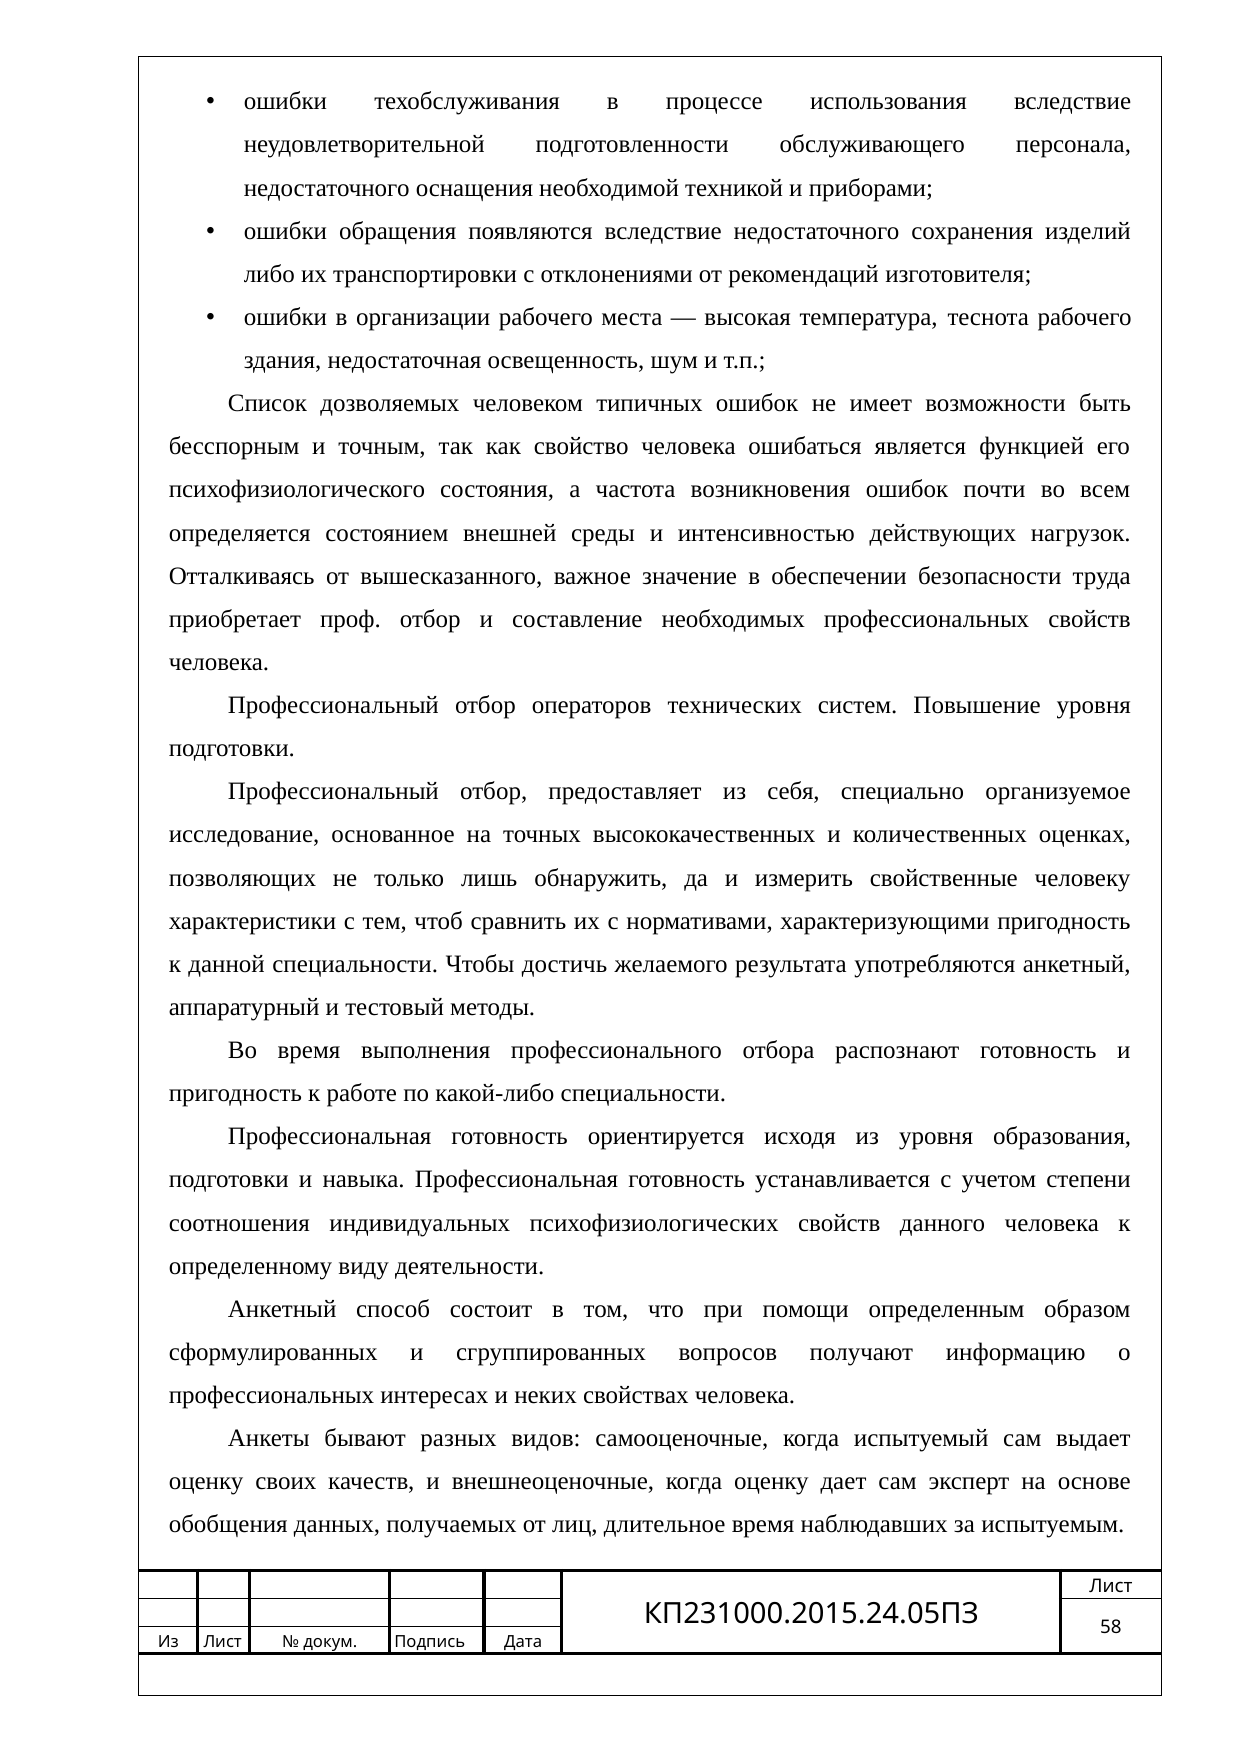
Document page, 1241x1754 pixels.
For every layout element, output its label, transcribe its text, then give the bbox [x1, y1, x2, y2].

text Профессиональная готовность ориентируется исходя из уровня образования, подготовки и навыка. Профессиональная готовность устанавливается с учетом степени соотношения индивидуальных психофизиологических свойств данного человека к определенному виду деятельности. [168, 1121, 1132, 1279]
text Профессиональный отбор операторов технических систем. Повышение уровня подготовки. [168, 690, 1132, 762]
text Анкетный способ состоит в том, что при помощи определенным образом сформулированных и сгруппированных вопросов получают информацию о профессиональных интересах и неких свойствах человека. [168, 1294, 1132, 1409]
text Анкеты бывают разных видов: самооценочные, когда испытуемый сам выдает оценку своих качеств, и внешнеоценочные, когда оценку дает сам эксперт на основе обобщения данных, получаемых от лиц, длительное время наблюдавших за испытуемым. [168, 1423, 1132, 1538]
text Список дозволяемых человеком типичных ошибок не имеет возможности быть бесспорным и точным, так как свойство человека ошибаться является функцией его психофизиологического состояния, а частота возникновения ошибок почти во всем определяется состоянием внешней среды и интенсивностью действующих нагрузок. Отталкиваясь от вышесказанного, важное значение в обеспечении безопасности труда приобретает проф. отбор и составление необходимых профессиональных свойств человека. [168, 388, 1132, 676]
list ошибки техобслуживания в процессе использования вследствие неудовлетворительной подготовленности обслуживающего персонала, недостаточного оснащения необходимой техникой и приборами; [206, 86, 1132, 201]
list ошибки в организации рабочего места — высокая температура, теснота рабочего здания, недостаточная освещенность, шум и т.п.; [206, 302, 1132, 374]
list ошибки обращения появляются вследствие недостаточного сохранения изделий либо их транспортировки с отклонениями от рекомендаций изготовителя; [206, 216, 1132, 288]
text Во время выполнения профессионального отбора распознают готовность и пригодность к работе по какой-либо специальности. [168, 1035, 1132, 1107]
text Профессиональный отбор, предоставляет из себя, специально организуемое исследование, основанное на точных высококачественных и количественных оценках, позволяющих не только лишь обнаружить, да и измерить свойственные человеку характеристики с тем, чтоб сравнить их с нормативами, характеризующими пригодность к данной специальности. Чтобы достичь желаемого результата употребляются анкетный, аппаратурный и тестовый методы. [168, 776, 1132, 1021]
